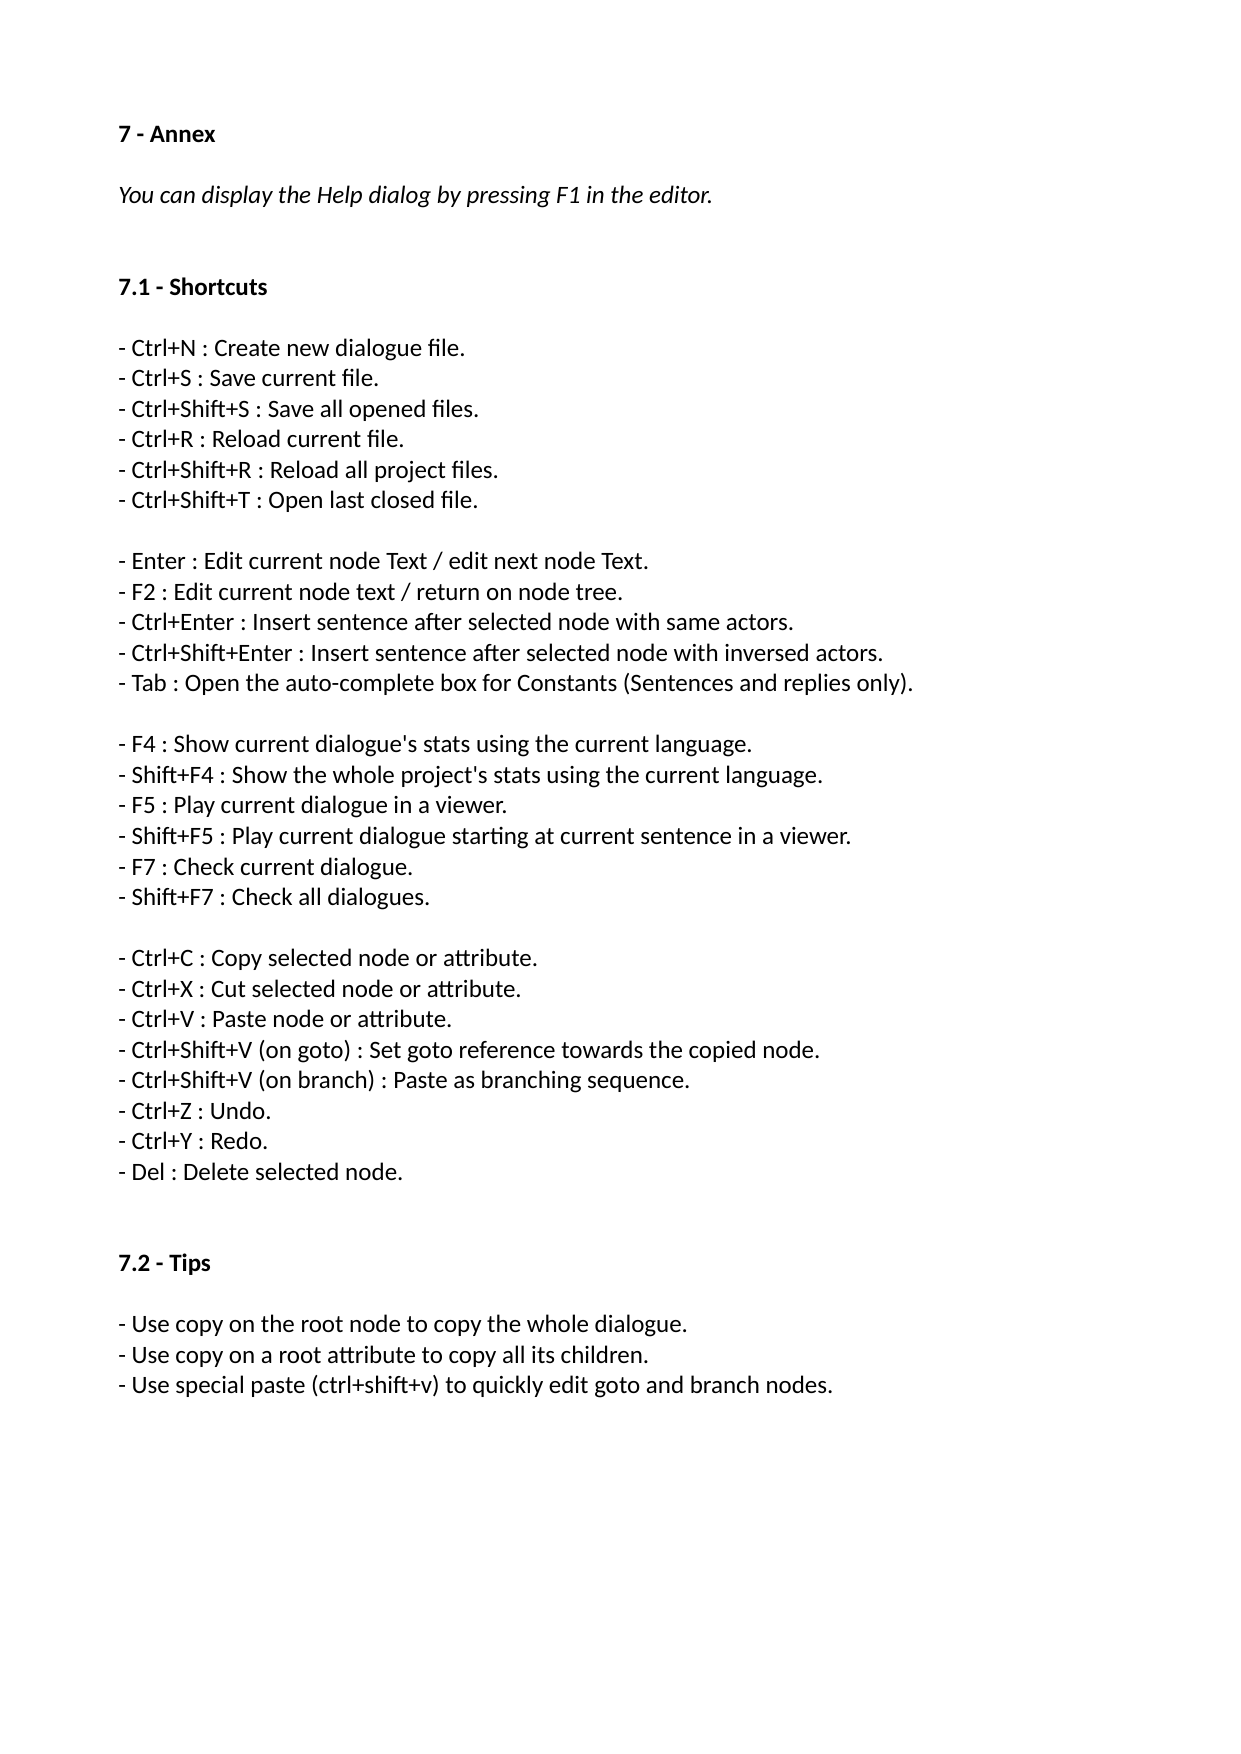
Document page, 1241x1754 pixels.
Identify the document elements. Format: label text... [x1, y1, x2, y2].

text - Ctrl+Shift+V (on goto) : Set goto reference towards the copied node. [118, 1034, 1122, 1064]
text - F4 : Show current dialogue's stats using the current language. [118, 728, 1122, 759]
text - Use copy on the root node to copy the whole dialogue. [118, 1308, 1122, 1339]
text 7.1 - Shortcuts [118, 271, 1122, 301]
text - Ctrl+X : Cut selected node or attribute. [118, 973, 1122, 1003]
text - F7 : Check current dialogue. [118, 851, 1122, 881]
text - Tab : Open the auto-complete box for Constants (Sentences and replies only). [118, 667, 1122, 698]
text - Use special paste (ctrl+shift+v) to quickly edit goto and branch nodes. [118, 1369, 1122, 1400]
text - Ctrl+Enter : Insert sentence after selected node with same actors. [118, 606, 1122, 637]
text - Ctrl+Y : Redo. [118, 1125, 1122, 1156]
text - Ctrl+R : Reload current file. [118, 423, 1122, 454]
text 7 - Annex [118, 118, 1122, 149]
text - F2 : Edit current node text / return on node tree. [118, 576, 1122, 606]
text - Ctrl+C : Copy selected node or attribute. [118, 942, 1122, 973]
text - Ctrl+Shift+S : Save all opened files. [118, 393, 1122, 423]
text - Shift+F4 : Show the whole project's stats using the current language. [118, 759, 1122, 789]
text - Ctrl+Shift+Enter : Insert sentence after selected node with inversed actors. [118, 637, 1122, 667]
text - Ctrl+N : Create new dialogue file. [118, 332, 1122, 362]
text - Ctrl+Shift+V (on branch) : Paste as branching sequence. [118, 1064, 1122, 1095]
text - Shift+F5 : Play current dialogue starting at current sentence in a viewer. [118, 820, 1122, 851]
text - Ctrl+V : Paste node or attribute. [118, 1003, 1122, 1034]
text - F5 : Play current dialogue in a viewer. [118, 789, 1122, 820]
text - Enter : Edit current node Text / edit next node Text. [118, 545, 1122, 576]
text - Use copy on a root attribute to copy all its children. [118, 1339, 1122, 1369]
text - Ctrl+S : Save current file. [118, 362, 1122, 393]
text You can display the Help dialog by pressing F1 in the editor. [118, 179, 1122, 210]
text - Ctrl+Shift+T : Open last closed file. [118, 484, 1122, 515]
text - Del : Delete selected node. [118, 1156, 1122, 1186]
text - Ctrl+Shift+R : Reload all project files. [118, 454, 1122, 484]
text 7.2 - Tips [118, 1247, 1122, 1278]
text - Ctrl+Z : Undo. [118, 1095, 1122, 1125]
text - Shift+F7 : Check all dialogues. [118, 881, 1122, 912]
